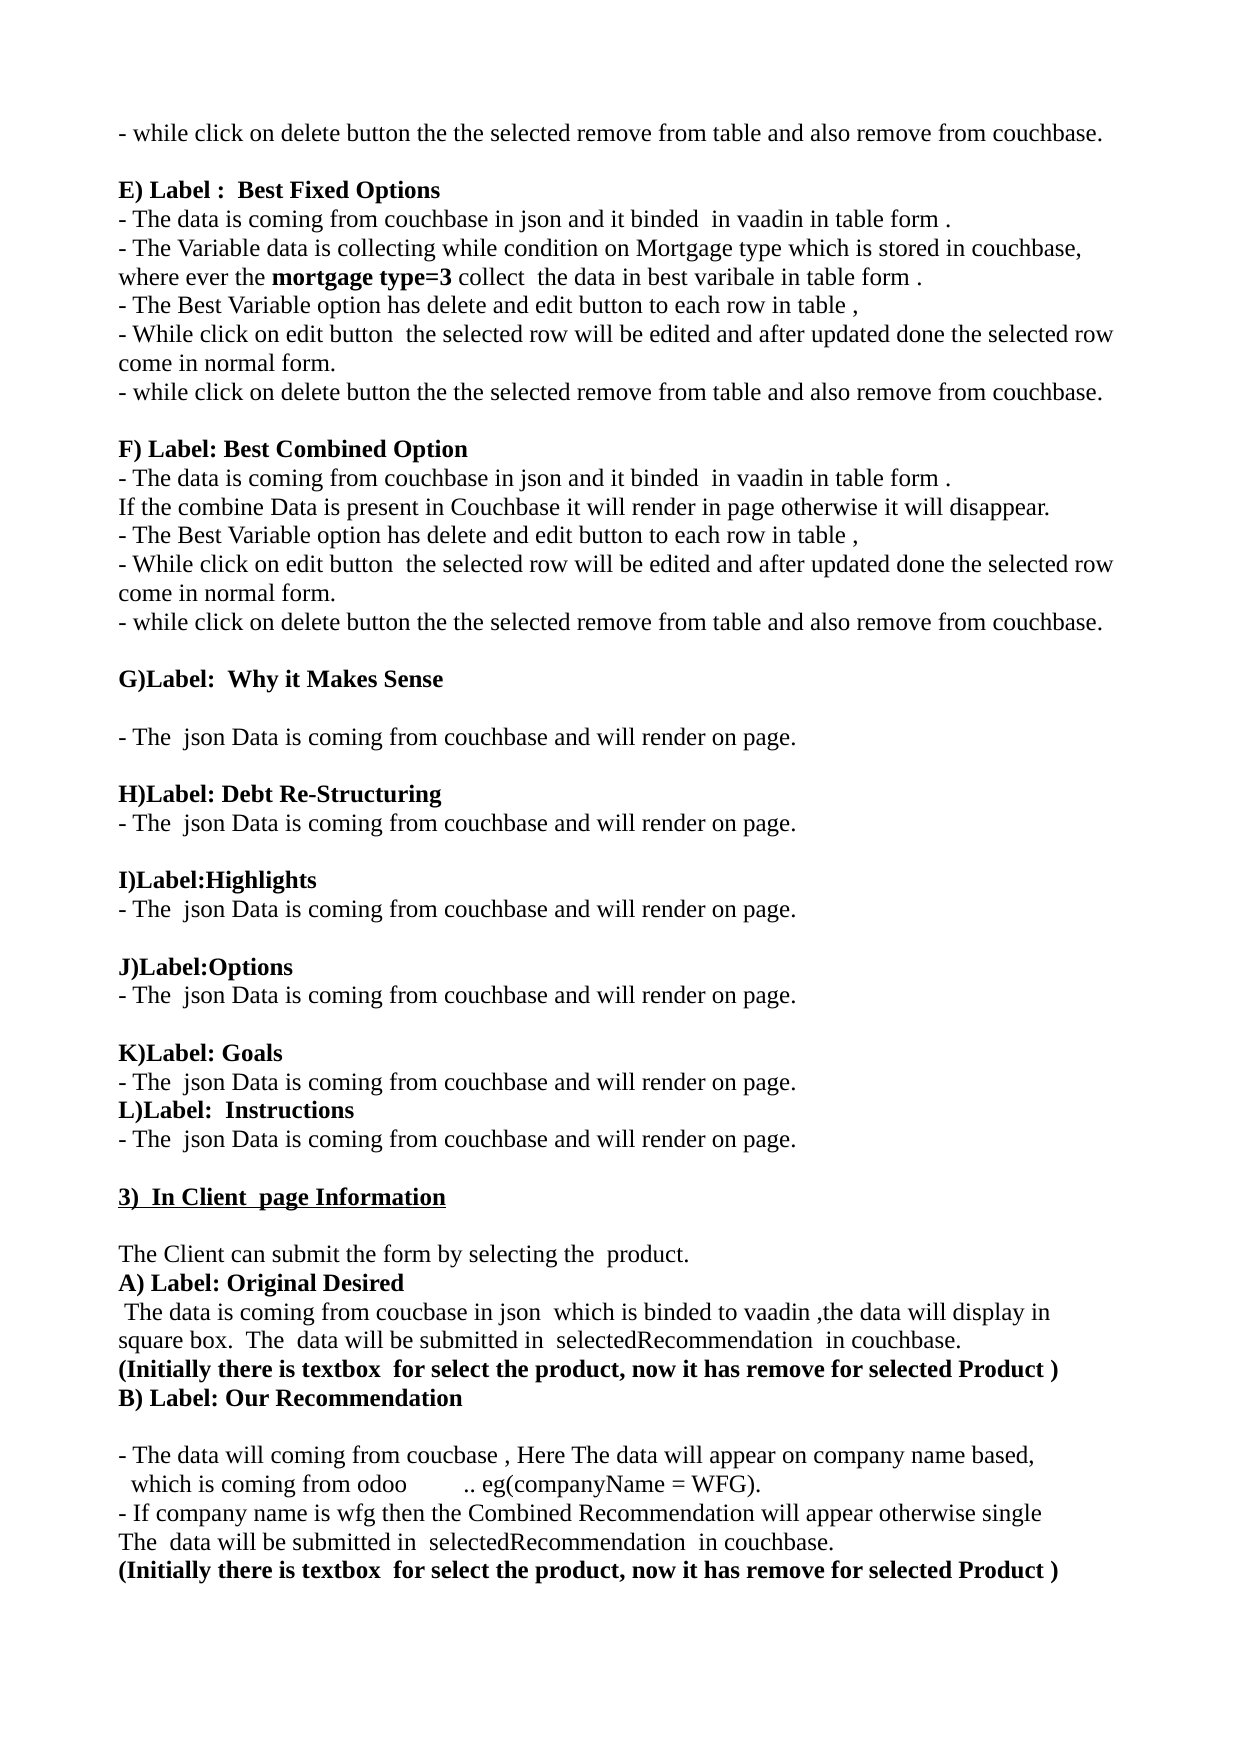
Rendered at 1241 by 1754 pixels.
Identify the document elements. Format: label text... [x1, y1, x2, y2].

text E) Label : Best Fixed Options [118, 176, 1122, 204]
text - The data is coming from couchbase in json and it binded in vaadin in table form . [118, 204, 1122, 233]
text where ever the mortgage type=3 collect the data in best varibale in table form . [118, 262, 1122, 291]
text - The json Data is coming from couchbase and will render on page. [118, 1067, 1122, 1096]
text If the combine Data is present in Couchbase it will render in page otherwise it will disappear. [118, 492, 1122, 521]
text A) Label: Original Desired [118, 1268, 1122, 1297]
text - The Variable data is collecting while condition on Mortgage type which is stored in couchbase, [118, 233, 1122, 262]
text which is coming from odoo .. eg(companyName = WFG). [118, 1469, 1122, 1498]
text B) Label: Our Recommendation [118, 1383, 1122, 1412]
text G)Label: Why it Makes Sense [118, 664, 1122, 693]
text - The json Data is coming from couchbase and will render on page. [118, 808, 1122, 837]
text H)Label: Debt Re-Structuring [118, 779, 1122, 808]
text (Initially there is textbox for select the product, now it has remove for selected Product ) [118, 1354, 1122, 1383]
text - If company name is wfg then the Combined Recommendation will appear otherwise single [118, 1498, 1122, 1527]
text - While click on edit button the selected row will be edited and after updated done the selected row come in normal form. [118, 549, 1122, 607]
text J)Label:Options [118, 952, 1122, 981]
text 3) In Client page Information [118, 1182, 1122, 1211]
text - The json Data is coming from couchbase and will render on page. [118, 894, 1122, 923]
text K)Label: Goals [118, 1038, 1122, 1067]
text The data will be submitted in selectedRecommendation in couchbase. [118, 1527, 1122, 1556]
text I)Label:Highlights [118, 866, 1122, 894]
text - The Best Variable option has delete and edit button to each row in table , [118, 291, 1122, 319]
text - The json Data is coming from couchbase and will render on page. [118, 1124, 1122, 1153]
text (Initially there is textbox for select the product, now it has remove for selected Product ) [118, 1556, 1122, 1584]
text - The Best Variable option has delete and edit button to each row in table , [118, 521, 1122, 549]
text - The data will coming from coucbase , Here The data will appear on company name based, [118, 1441, 1122, 1469]
text - While click on edit button the selected row will be edited and after updated done the selected row come in normal form. [118, 319, 1122, 377]
text - The json Data is coming from couchbase and will render on page. [118, 722, 1122, 751]
text - while click on delete button the the selected remove from table and also remove from couchbase. [118, 377, 1122, 406]
text - The data is coming from couchbase in json and it binded in vaadin in table form . [118, 463, 1122, 492]
text L)Label: Instructions [118, 1096, 1122, 1124]
text The Client can submit the form by selecting the product. [118, 1239, 1122, 1268]
text The data is coming from coucbase in json which is binded to vaadin ,the data will display in square box. The data will be submitted in selectedRecommendation in couchbase. [118, 1297, 1122, 1354]
text - The json Data is coming from couchbase and will render on page. [118, 981, 1122, 1009]
text - while click on delete button the the selected remove from table and also remove from couchbase. [118, 118, 1122, 147]
text F) Label: Best Combined Option [118, 434, 1122, 463]
text - while click on delete button the the selected remove from table and also remove from couchbase. [118, 607, 1122, 636]
